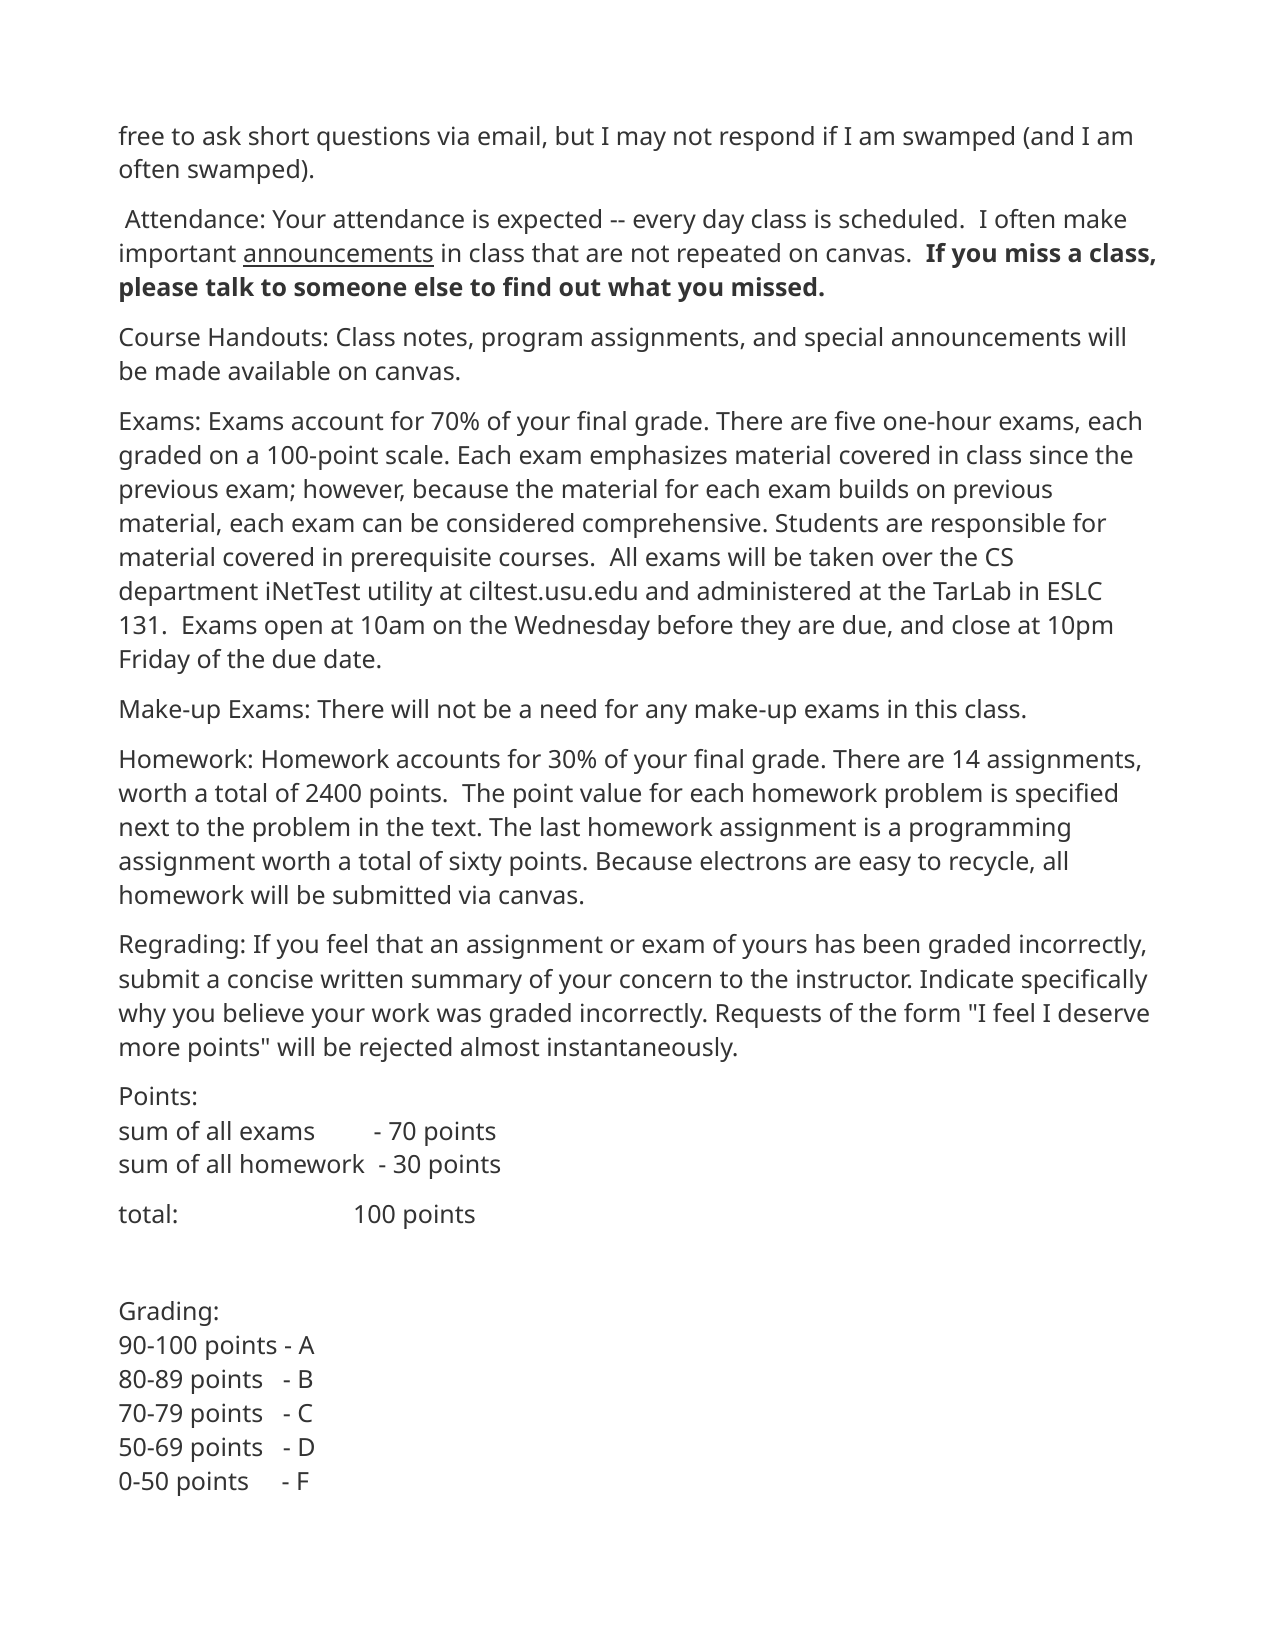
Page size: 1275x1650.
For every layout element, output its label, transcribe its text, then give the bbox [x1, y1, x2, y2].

text Make-up Exams: There will not be a need for any make-up exams in this class. [118, 692, 1157, 726]
text Course Handouts: Class notes, program assignments, and special announcements will be made available on canvas. [118, 320, 1157, 388]
text Points: sum of all exams - 70 points sum of all homework - 30 points [118, 1079, 1157, 1181]
text free to ask short questions via email, but I may not respond if I am swamped (and I am often swamped). [118, 118, 1157, 186]
text Regrading: If you feel that an assignment or exam of yours has been graded incorrectly, submit a concise written summary of your concern to the instructor. Indicate specifically why you believe your work was graded incorrectly. Requests of the form "I feel I deserve more points" will be rejected almost instantaneously. [118, 927, 1157, 1063]
text total: 100 points [118, 1197, 1157, 1231]
text Grading: 90-100 points - A 80-89 points - B 70-79 points - C 50-69 points - D 0-50 points - F [118, 1293, 1157, 1498]
text Exams: Exams account for 70% of your final grade. There are five one-hour exams, each graded on a 100-point scale. Each exam emphasizes material covered in class since the previous exam; however, because the material for each exam builds on previous material, each exam can be considered comprehensive. Students are responsible for material covered in prerequisite courses. All exams will be taken over the CS department iNetTest utility at ciltest.usu.edu and administered at the TarLab in ESLC 131. Exams open at 10am on the Wednesday before they are due, and close at 10pm Friday of the due date. [118, 403, 1157, 676]
text Homework: Homework accounts for 30% of your final grade. There are 14 assignments, worth a total of 2400 points. The point value for each homework problem is specified next to the problem in the text. The last homework assignment is a programming assignment worth a total of sixty points. Because electrons are easy to recycle, all homework will be submitted via canvas. [118, 741, 1157, 912]
text Attendance: Your attendance is expected -- every day class is scheduled. I often make important announcements in class that are not repeated on canvas. If you miss a class, please talk to someone else to find out what you missed. [118, 202, 1157, 304]
